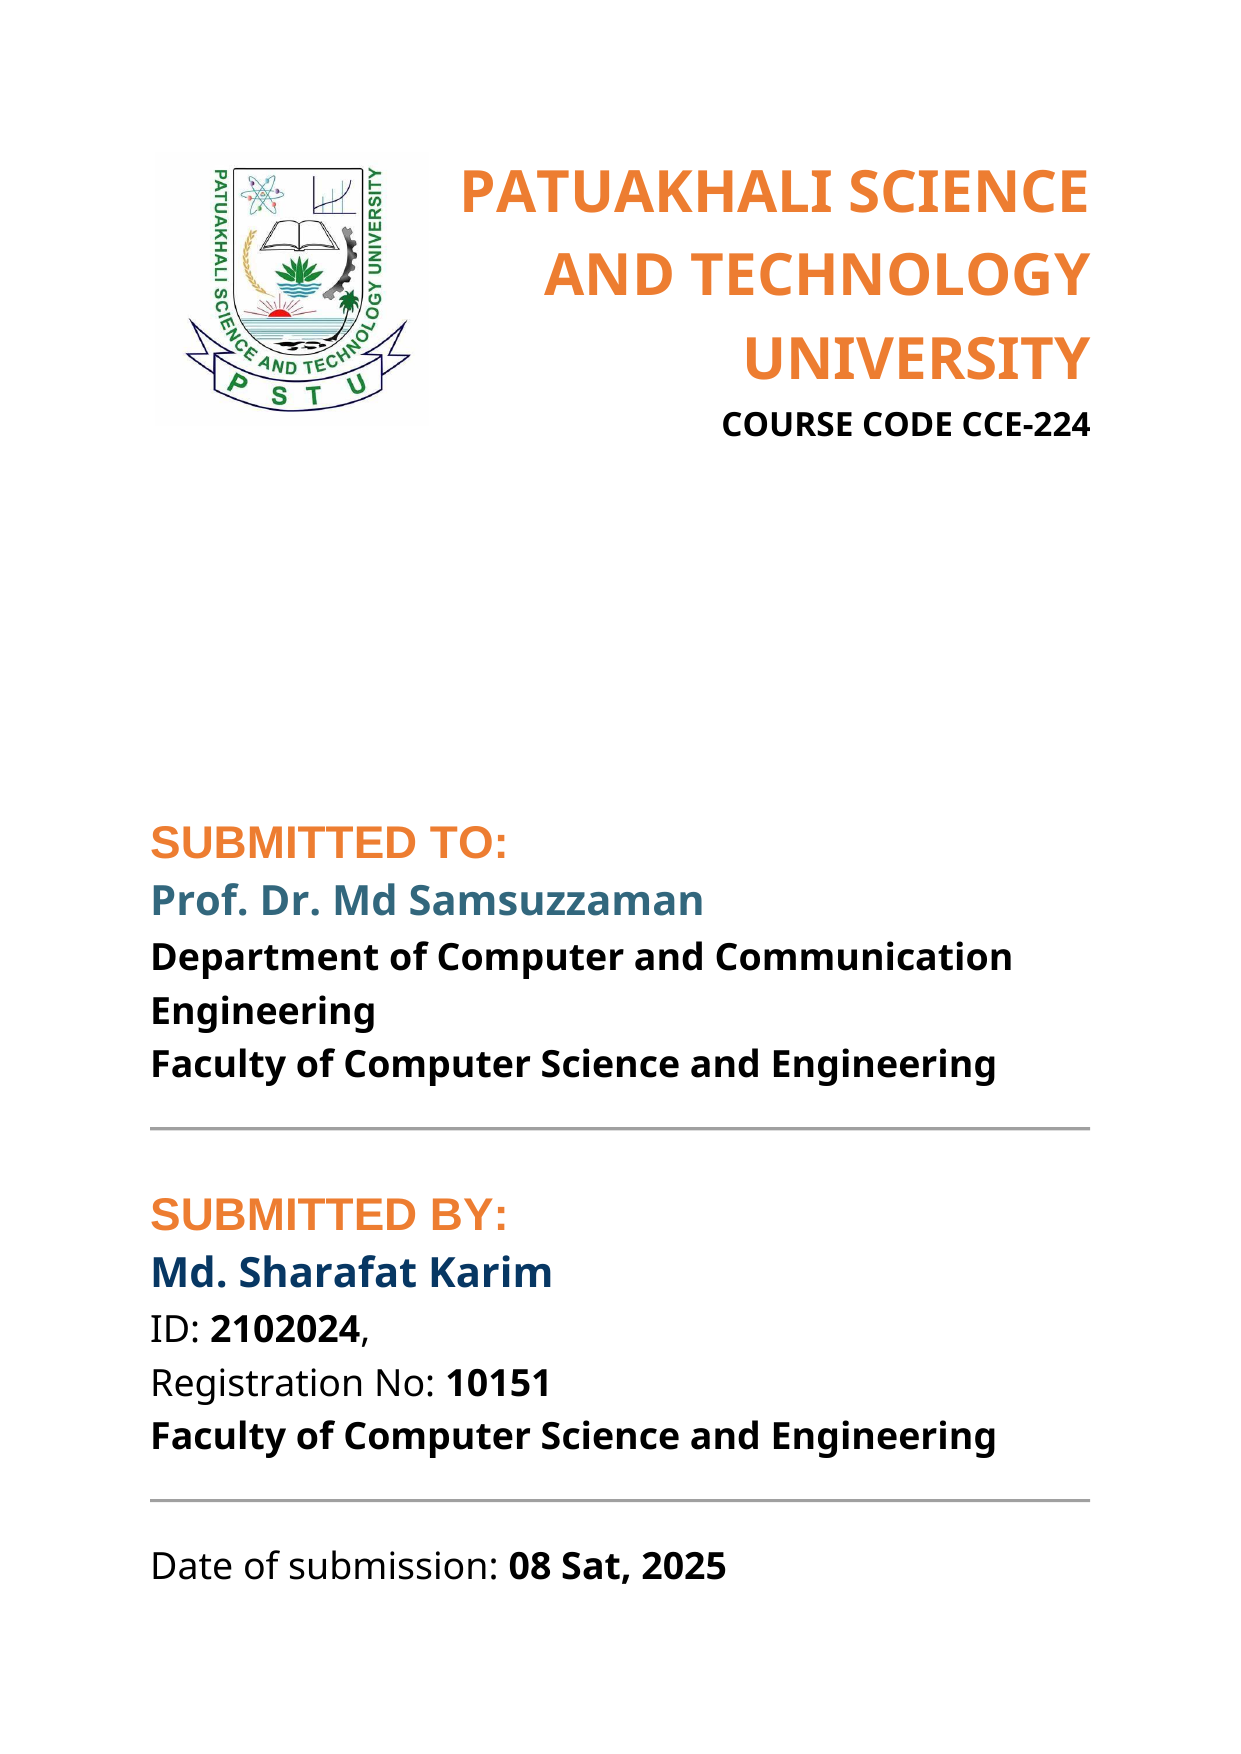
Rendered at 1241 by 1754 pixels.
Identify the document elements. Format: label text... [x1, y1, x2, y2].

text SUBMITTED BY: [150, 1187, 1091, 1240]
subtitle Prof. Dr. Md Samsuzzaman [150, 871, 1091, 928]
text Faculty of Computer Science and Engineering [150, 1037, 1091, 1088]
text Registration No: 10151 [150, 1356, 1091, 1407]
picture [154, 152, 430, 427]
text ID: 2102024, [150, 1302, 1091, 1353]
text COURSE CODE CCE-224 [150, 400, 1091, 446]
text Date of submission: 08 Sat, 2025 [150, 1540, 1091, 1591]
subtitle Department of Computer and Communication Engineering [150, 930, 1091, 1035]
text SUBMITTED TO: [150, 816, 1091, 868]
text Faculty of Computer Science and Engineering [150, 1409, 1091, 1460]
text PATUAKHALI SCIENCE AND TECHNOLOGY UNIVERSITY [150, 150, 1091, 396]
text Md. Sharafat Karim [150, 1243, 1091, 1299]
